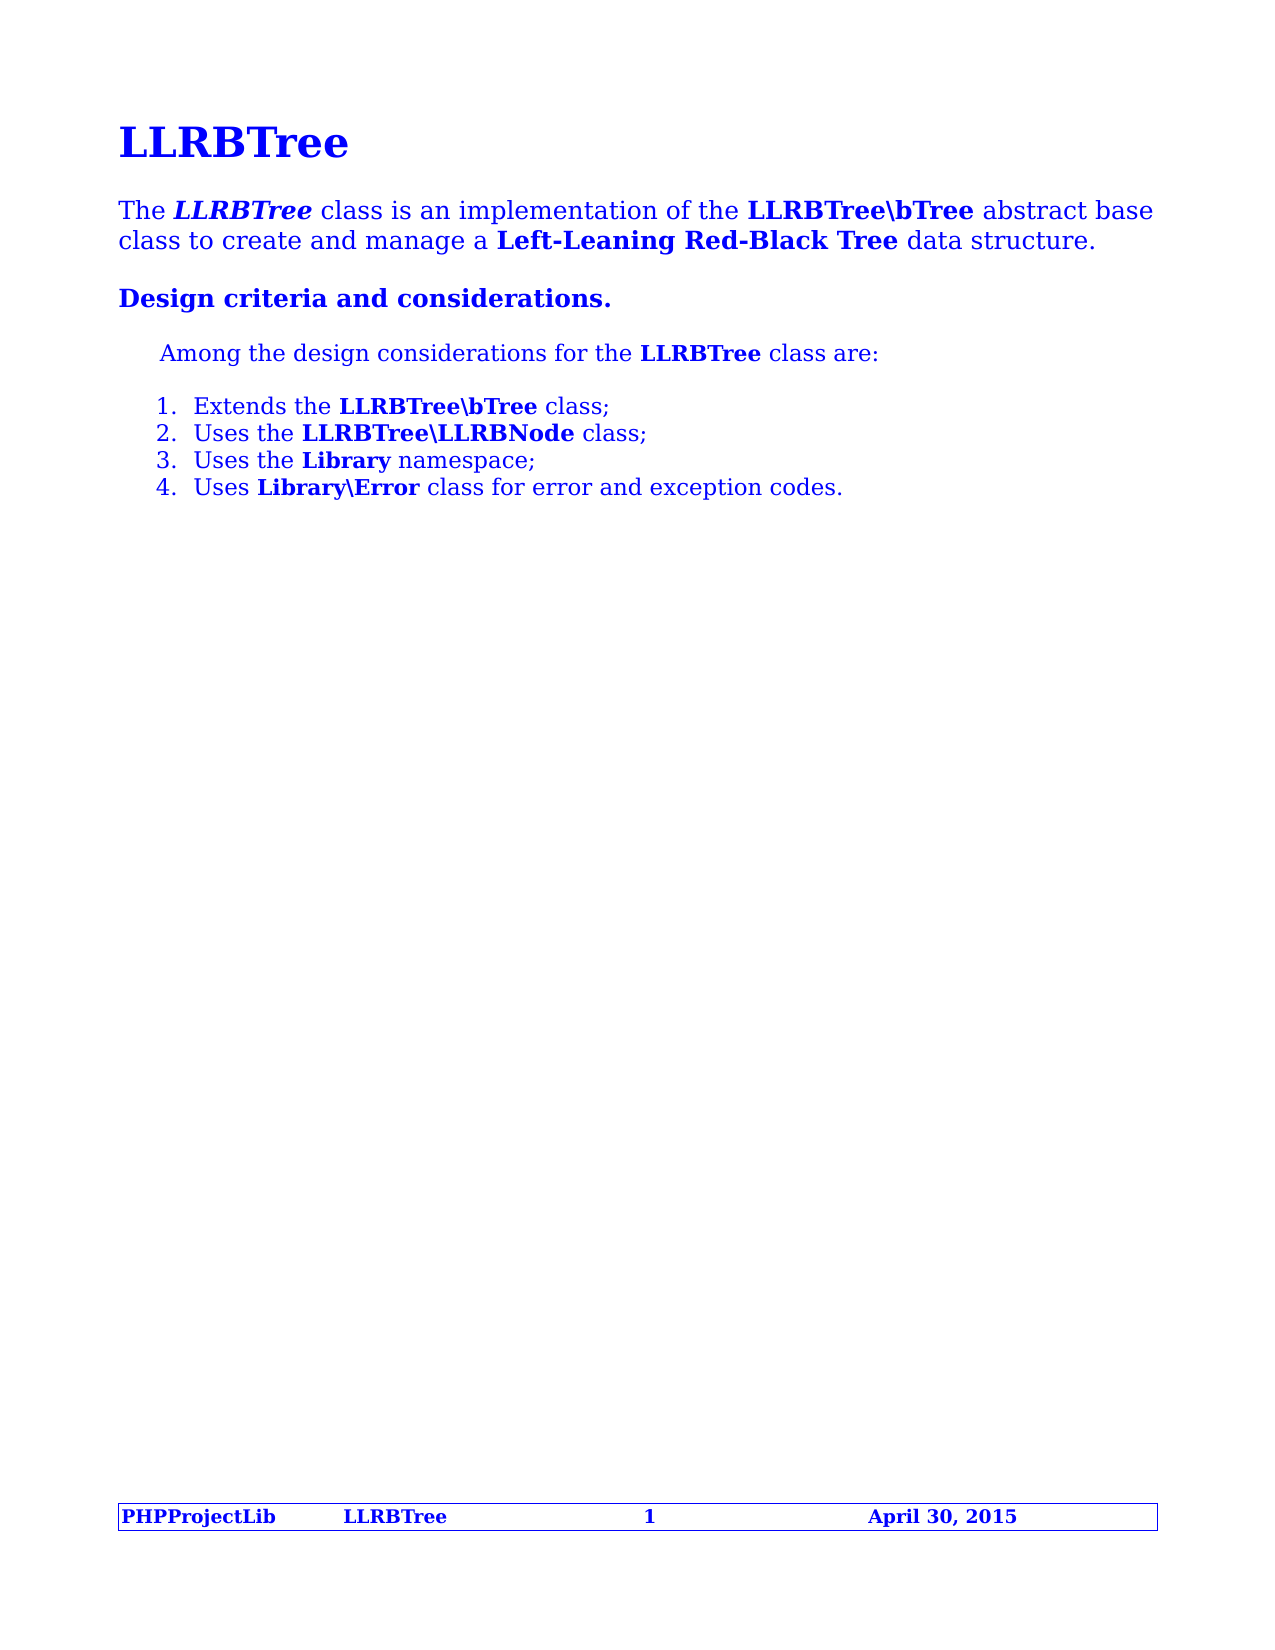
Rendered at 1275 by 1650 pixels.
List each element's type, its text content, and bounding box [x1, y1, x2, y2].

list Extends the LLRBTree\bTree class; [156, 393, 1157, 420]
list Uses Library\Error class for error and exception codes. [156, 474, 1157, 501]
text The LLRBTree class is an implementation of the LLRBTree\bTree abstract base class to create and manage a Left-Leaning Red-Black Tree data structure. [118, 196, 1157, 255]
list Uses the LLRBTree\LLRBNode class; [156, 420, 1157, 447]
title LLRBTree [118, 118, 1157, 167]
text Among the design considerations for the LLRBTree class are: [159, 340, 1157, 367]
list Uses the Library namespace; [156, 447, 1157, 474]
title Design criteria and considerations. [118, 284, 1157, 313]
